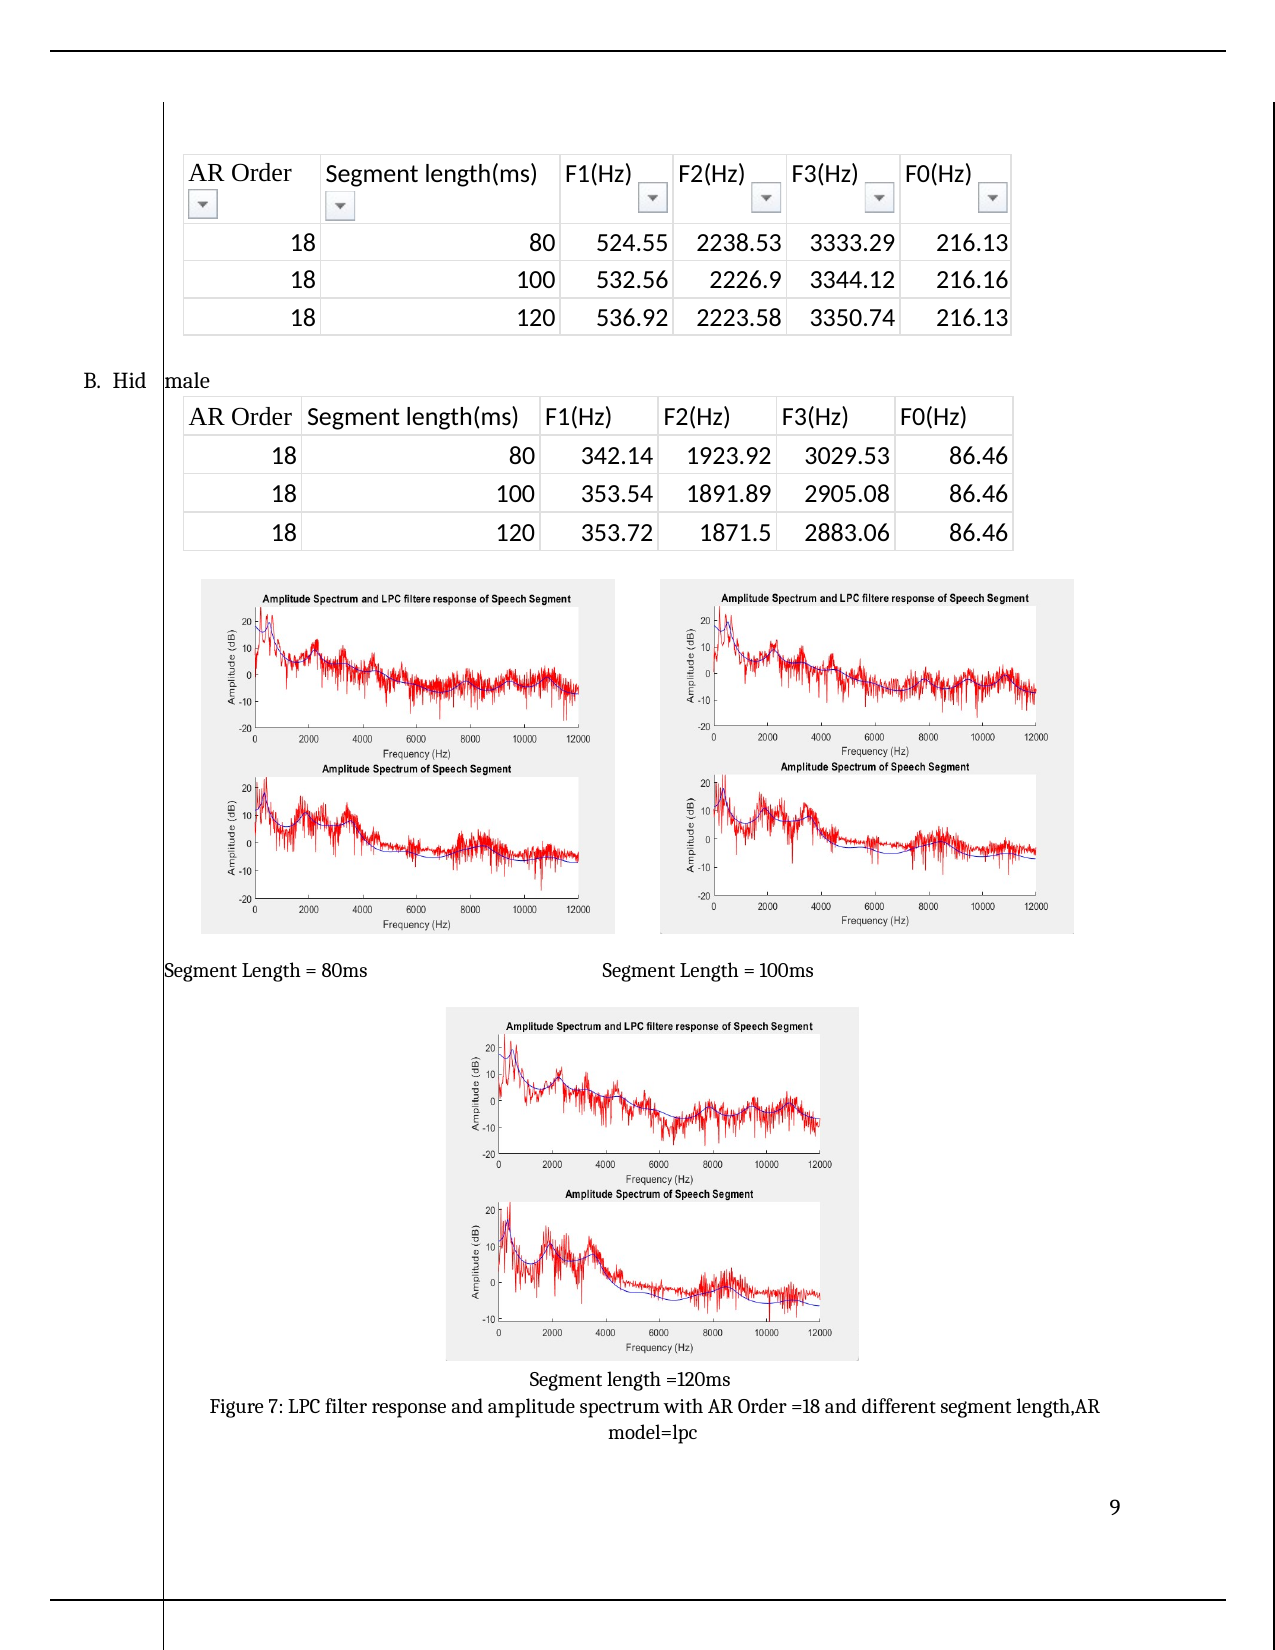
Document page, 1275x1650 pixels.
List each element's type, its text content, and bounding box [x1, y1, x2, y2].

text Segment Length = 80ms Segment Length = 100ms [164, 956, 1146, 983]
table_cell 2238.53 [674, 224, 786, 260]
table_cell 216.16 [901, 261, 1010, 297]
table_header AR Order [184, 397, 301, 434]
table_cell 2226.9 [674, 261, 786, 297]
table_cell 1871.5 [659, 513, 776, 550]
list Hid male [164, 367, 1064, 394]
table_cell 18 [184, 299, 320, 334]
table_header Segment length(ms) [302, 397, 539, 434]
text Figure 7: LPC filter response and amplitude spectrum with AR Order =18 and different segment length,AR model=lpc [164, 1394, 1146, 1444]
table_cell 100 [302, 474, 539, 511]
table_cell 86.46 [896, 513, 1012, 550]
table_cell 3350.74 [787, 299, 899, 334]
table_cell 2223.58 [674, 299, 786, 334]
table_cell 3333.29 [787, 224, 899, 260]
table_cell 80 [321, 224, 559, 260]
table_cell 18 [184, 474, 301, 511]
table_cell 18 [184, 513, 301, 550]
table_header AR Order [184, 155, 320, 222]
table_cell 18 [184, 261, 320, 297]
table_cell 216.13 [901, 299, 1010, 334]
list Hid male [83, 367, 163, 394]
table_header F1(Hz) [561, 155, 672, 222]
table_cell 536.92 [561, 299, 672, 334]
table_cell 342.14 [541, 436, 657, 473]
text [112, 1364, 163, 1392]
table_cell 18 [184, 224, 320, 260]
table_cell 1923.92 [659, 436, 776, 473]
table_cell 100 [321, 261, 559, 297]
table_header F2(Hz) [674, 155, 786, 222]
table_header F3(Hz) [777, 397, 894, 434]
table_cell 353.72 [541, 513, 657, 550]
table_cell 2905.08 [777, 474, 894, 511]
table_cell 3344.12 [787, 261, 899, 297]
text Segment length =120ms [164, 1364, 1146, 1392]
table_cell 532.56 [561, 261, 672, 297]
table_cell 353.54 [541, 474, 657, 511]
table_cell 120 [302, 513, 539, 550]
table_cell 120 [321, 299, 559, 334]
table_cell 86.46 [896, 436, 1012, 473]
table_header F1(Hz) [541, 397, 657, 434]
table_header F2(Hz) [659, 397, 776, 434]
table_cell 216.13 [901, 224, 1010, 260]
table_cell 18 [184, 436, 301, 473]
table_header F0(Hz) [901, 155, 1010, 222]
table_header F0(Hz) [896, 397, 1012, 434]
text [112, 956, 163, 983]
table_cell 86.46 [896, 474, 1012, 511]
table_cell 80 [302, 436, 539, 473]
table_cell 2883.06 [777, 513, 894, 550]
table_cell 524.55 [561, 224, 672, 260]
table_header F3(Hz) [787, 155, 899, 222]
table_header Segment length(ms) [321, 155, 559, 222]
table_cell 3029.53 [777, 436, 894, 473]
table_cell 1891.89 [659, 474, 776, 511]
